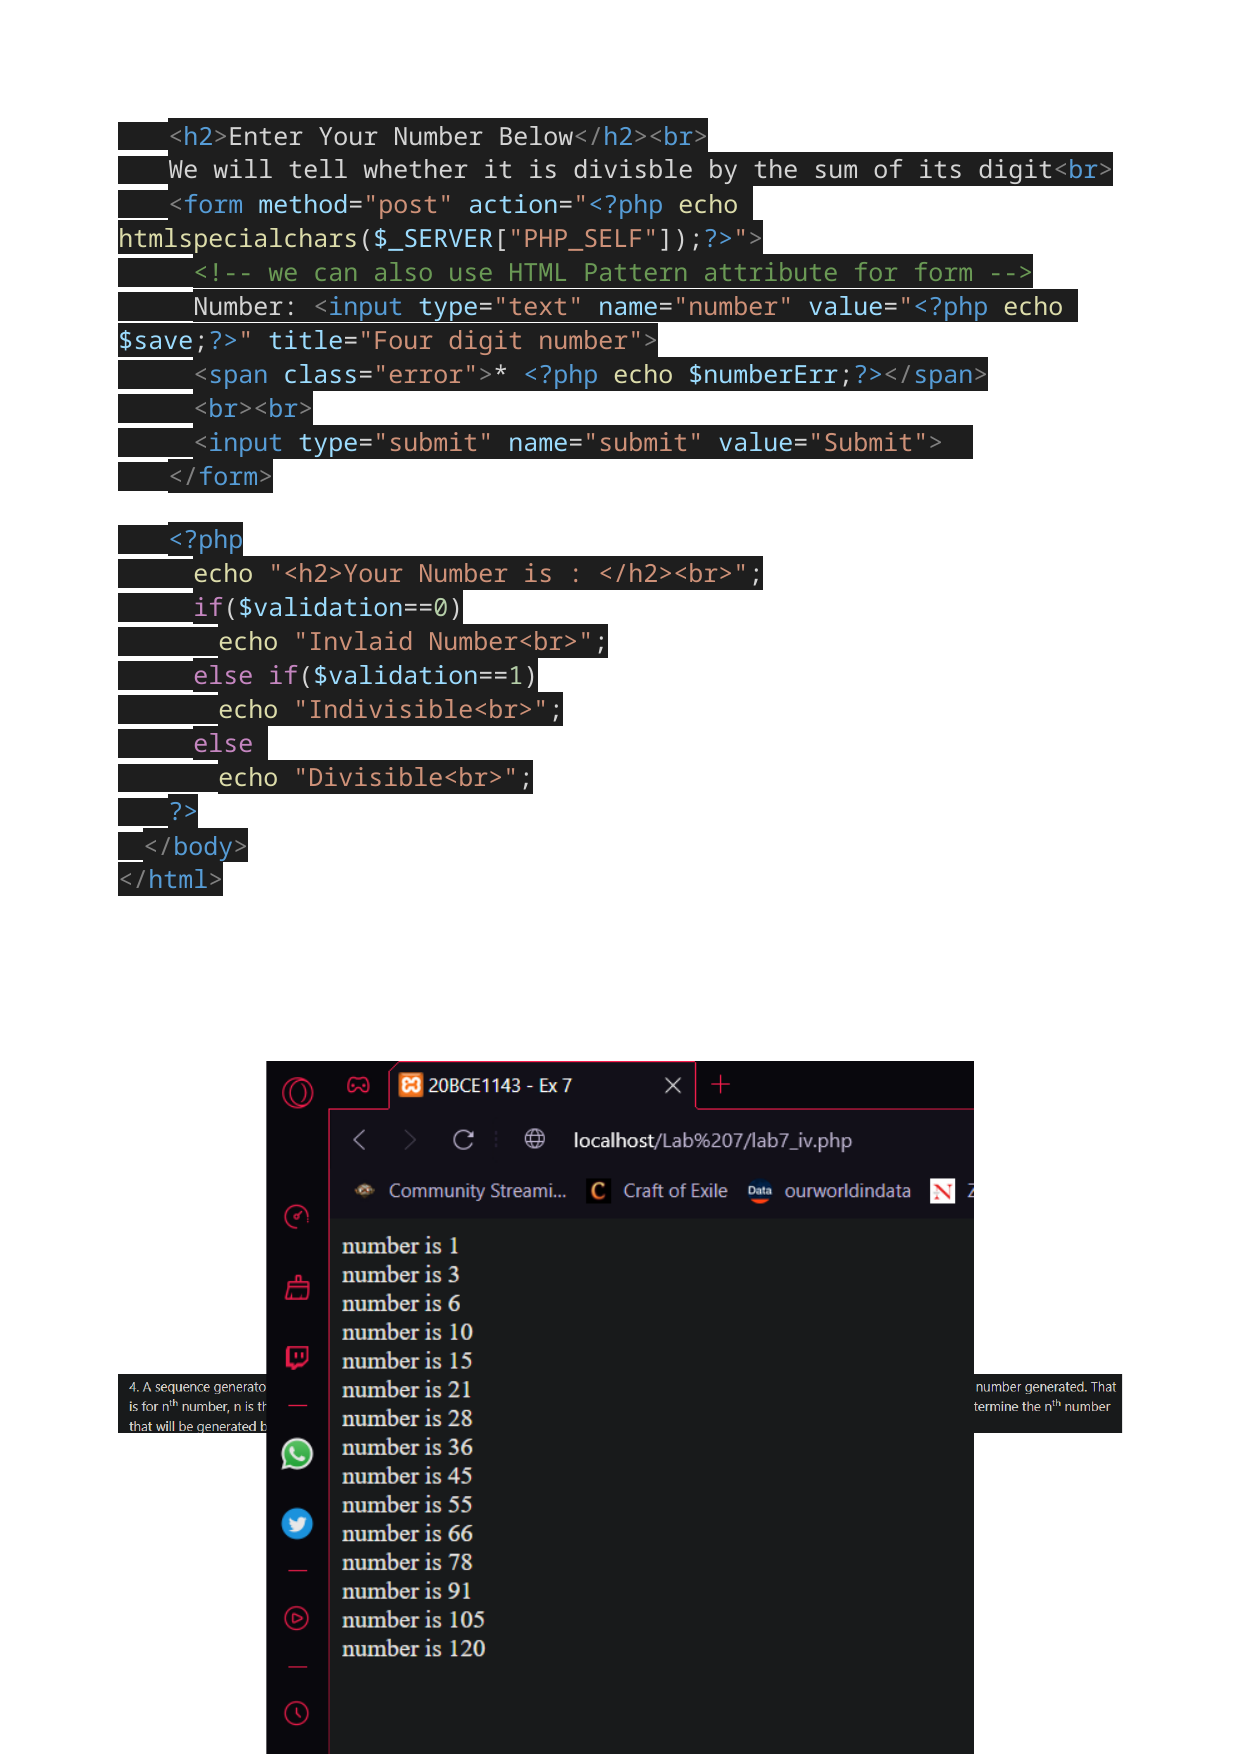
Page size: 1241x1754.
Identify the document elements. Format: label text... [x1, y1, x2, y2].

text ?> [118, 794, 1122, 828]
text <br><br> [118, 391, 1122, 425]
text <input type="submit" name="submit" value="Submit"> [118, 425, 1122, 459]
text else [118, 726, 1122, 760]
text <h2>Enter Your Number Below</h2><br> [118, 118, 1122, 152]
text </html> [118, 862, 1122, 896]
text <form method="post" action="<?php echo htmlspecialchars($_SERVER["PHP_SELF"]);?>"> [118, 186, 1122, 254]
text echo "Indivisible<br>"; [118, 692, 1122, 726]
text <!-- we can also use HTML Pattern attribute for form --> [118, 254, 1122, 288]
text echo "Divisible<br>"; [118, 760, 1122, 794]
text echo "Invlaid Number<br>"; [118, 624, 1122, 658]
text else if($validation==1) [118, 658, 1122, 692]
text </form> [118, 459, 1122, 493]
text <?php [118, 522, 1122, 556]
picture [118, 1061, 1123, 1754]
text if($validation==0) [118, 590, 1122, 624]
text </body> [118, 828, 1122, 862]
text echo "<h2>Your Number is : </h2><br>"; [118, 556, 1122, 590]
text We will tell whether it is divisble by the sum of its digit<br> [118, 152, 1122, 186]
text Number: <input type="text" name="number" value="<?php echo $save;?>" title="Four digit number"> [118, 288, 1122, 357]
text <span class="error">* <?php echo $numberErr;?></span> [118, 357, 1122, 391]
